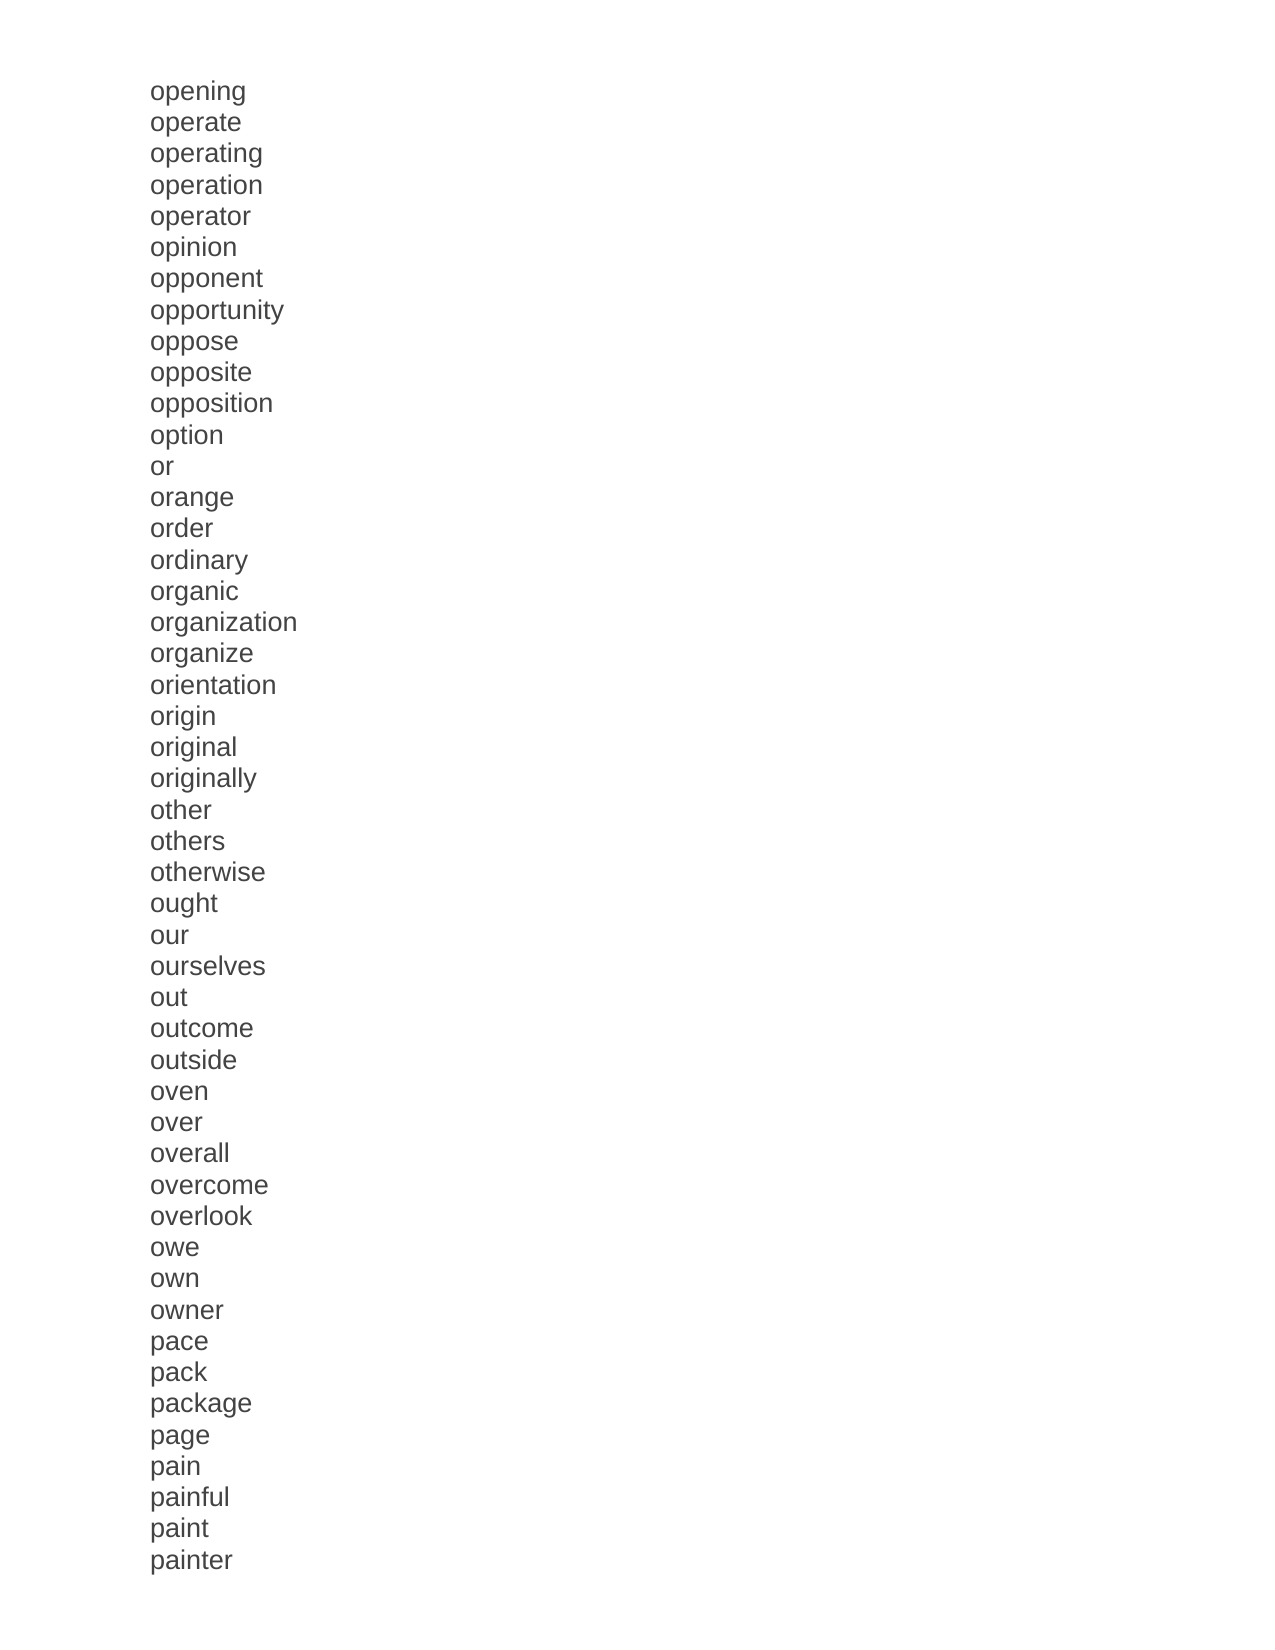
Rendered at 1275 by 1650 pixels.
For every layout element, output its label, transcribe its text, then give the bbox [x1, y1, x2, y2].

text organization [150, 606, 1125, 637]
text opportunity [150, 294, 1125, 325]
text overall [150, 1137, 1125, 1169]
text ourselves [150, 950, 1125, 981]
text opinion [150, 231, 1125, 262]
text overlook [150, 1200, 1125, 1231]
text organize [150, 637, 1125, 669]
text pack [150, 1356, 1125, 1387]
text ought [150, 887, 1125, 919]
text orientation [150, 669, 1125, 700]
text owe [150, 1231, 1125, 1262]
text painful [150, 1481, 1125, 1512]
text package [150, 1387, 1125, 1419]
text organic [150, 575, 1125, 606]
text orange [150, 481, 1125, 512]
text over [150, 1106, 1125, 1137]
text original [150, 731, 1125, 762]
text outcome [150, 1012, 1125, 1044]
text opposite [150, 356, 1125, 387]
text otherwise [150, 856, 1125, 887]
text our [150, 919, 1125, 950]
text opponent [150, 262, 1125, 294]
text operation [150, 169, 1125, 200]
text page [150, 1419, 1125, 1450]
text operate [150, 106, 1125, 137]
text or [150, 450, 1125, 481]
text other [150, 794, 1125, 825]
text opposition [150, 387, 1125, 419]
text oppose [150, 325, 1125, 356]
text option [150, 419, 1125, 450]
text paint [150, 1512, 1125, 1544]
text operator [150, 200, 1125, 231]
text pain [150, 1450, 1125, 1481]
text painter [150, 1544, 1125, 1575]
text oven [150, 1075, 1125, 1106]
text origin [150, 700, 1125, 731]
text out [150, 981, 1125, 1012]
text ordinary [150, 544, 1125, 575]
text owner [150, 1294, 1125, 1325]
text originally [150, 762, 1125, 794]
text opening [150, 75, 1125, 106]
text order [150, 512, 1125, 544]
text own [150, 1262, 1125, 1294]
text others [150, 825, 1125, 856]
text outside [150, 1044, 1125, 1075]
text overcome [150, 1169, 1125, 1200]
text operating [150, 137, 1125, 169]
text pace [150, 1325, 1125, 1356]
